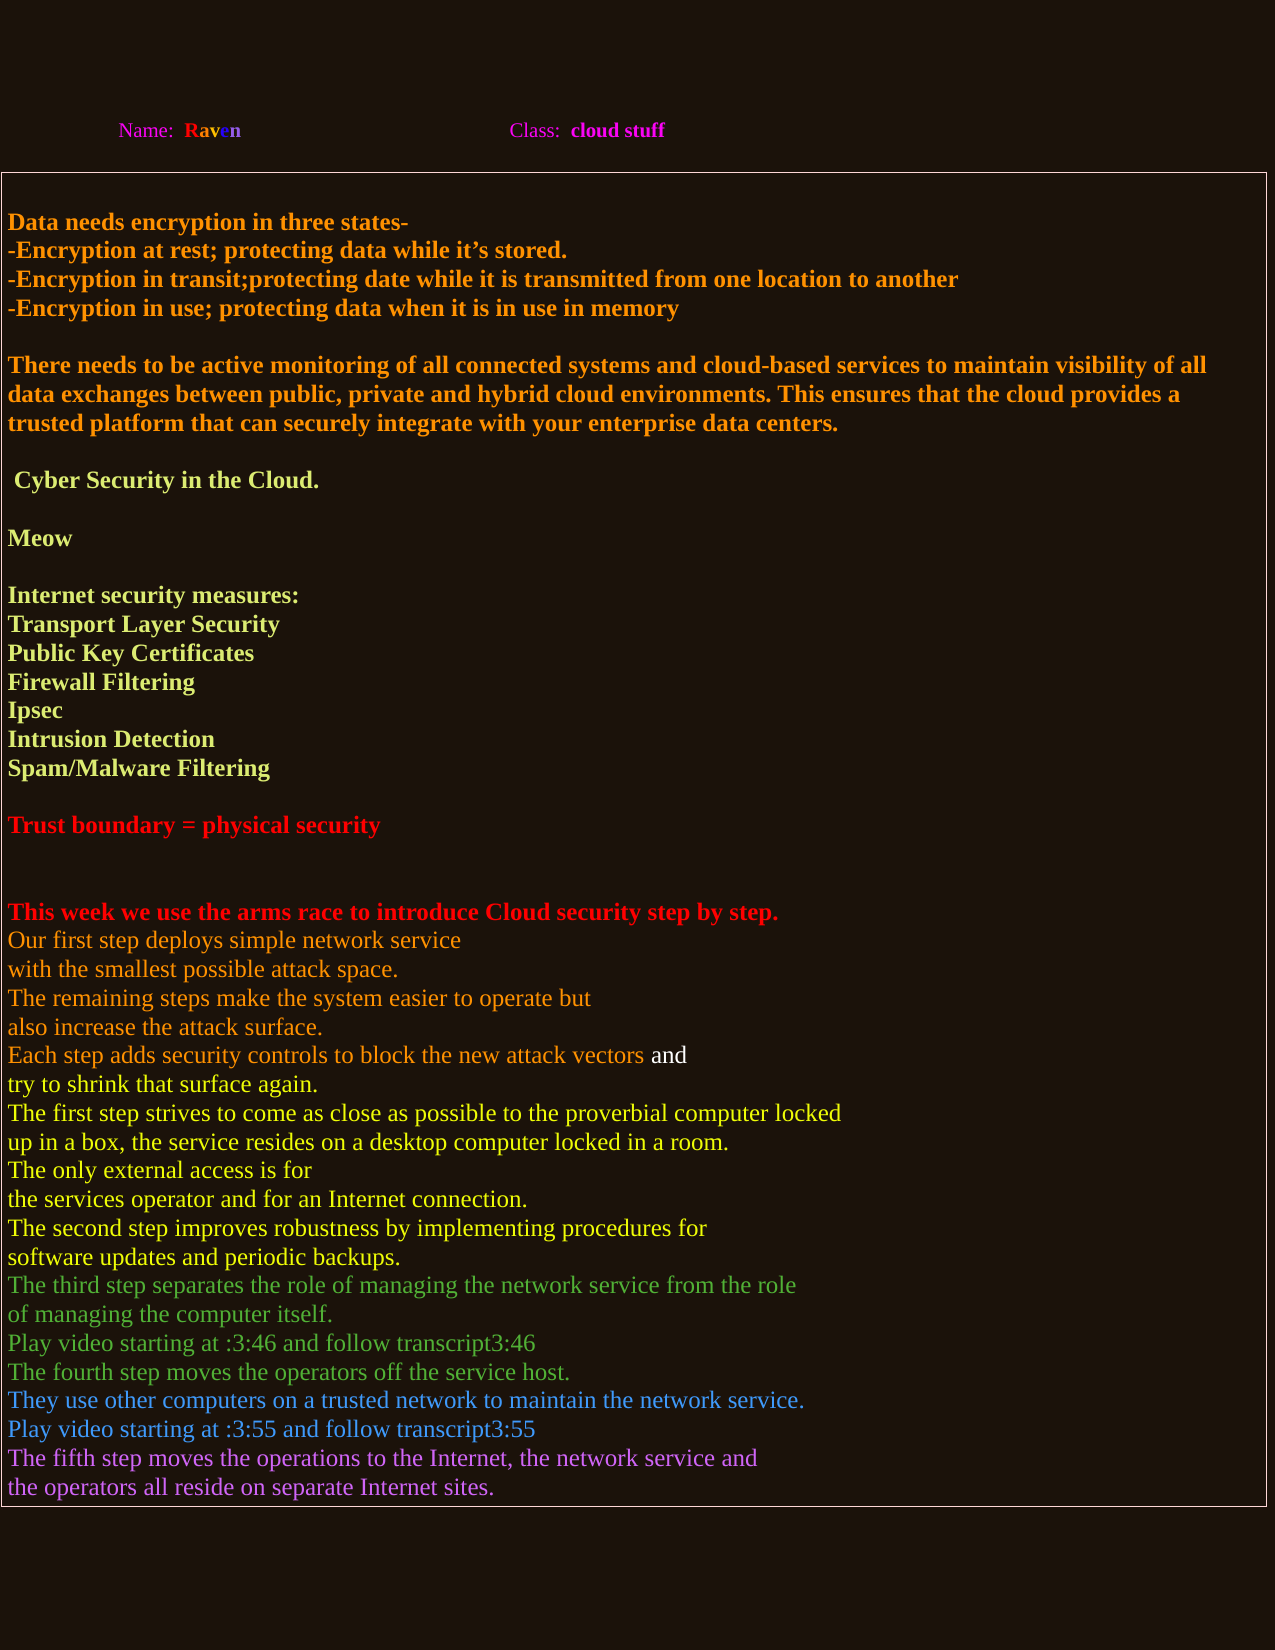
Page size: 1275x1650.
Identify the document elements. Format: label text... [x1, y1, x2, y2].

table_cell Data needs encryption in three states- -Encryption at rest; protecting data while it’s stored. -Encryption in transit;protecting date while it is transmitted from one location to another -Encryption in use; protecting data when it is in use in memory There needs to be active monitoring of all connected systems and cloud-based services to maintain visibility of all data exchanges between public, private and hybrid cloud environments. This ensures that the cloud provides a trusted platform that can securely integrate with your enterprise data centers. Cyber Security in the Cloud. Meow Internet security measures: Transport Layer Security Public Key Certificates Firewall Filtering Ipsec Intrusion Detection Spam/Malware Filtering Trust boundary = physical security This week we use the arms race to introduce Cloud security step by step. Our first step deploys simple network service with the smallest possible attack space. The remaining steps make the system easier to operate but also increase the attack surface. Each step adds security controls to block the new attack vectors and try to shrink that surface again. The first step strives to come as close as possible to the proverbial computer locked up in a box, the service resides on a desktop computer locked in a room. The only external access is for the services operator and for an Internet connection. The second step improves robustness by implementing procedures for software updates and periodic backups. The third step separates the role of managing the network service from the role of managing the computer itself. Play video starting at :3:46 and follow transcript3:46 The fourth step moves the operators off the service host. They use other computers on a trusted network to maintain the network service. Play video starting at :3:55 and follow transcript3:55 The fifth step moves the operations to the Internet, the network service and the operators all reside on separate Internet sites. [2, 173, 1266, 1506]
